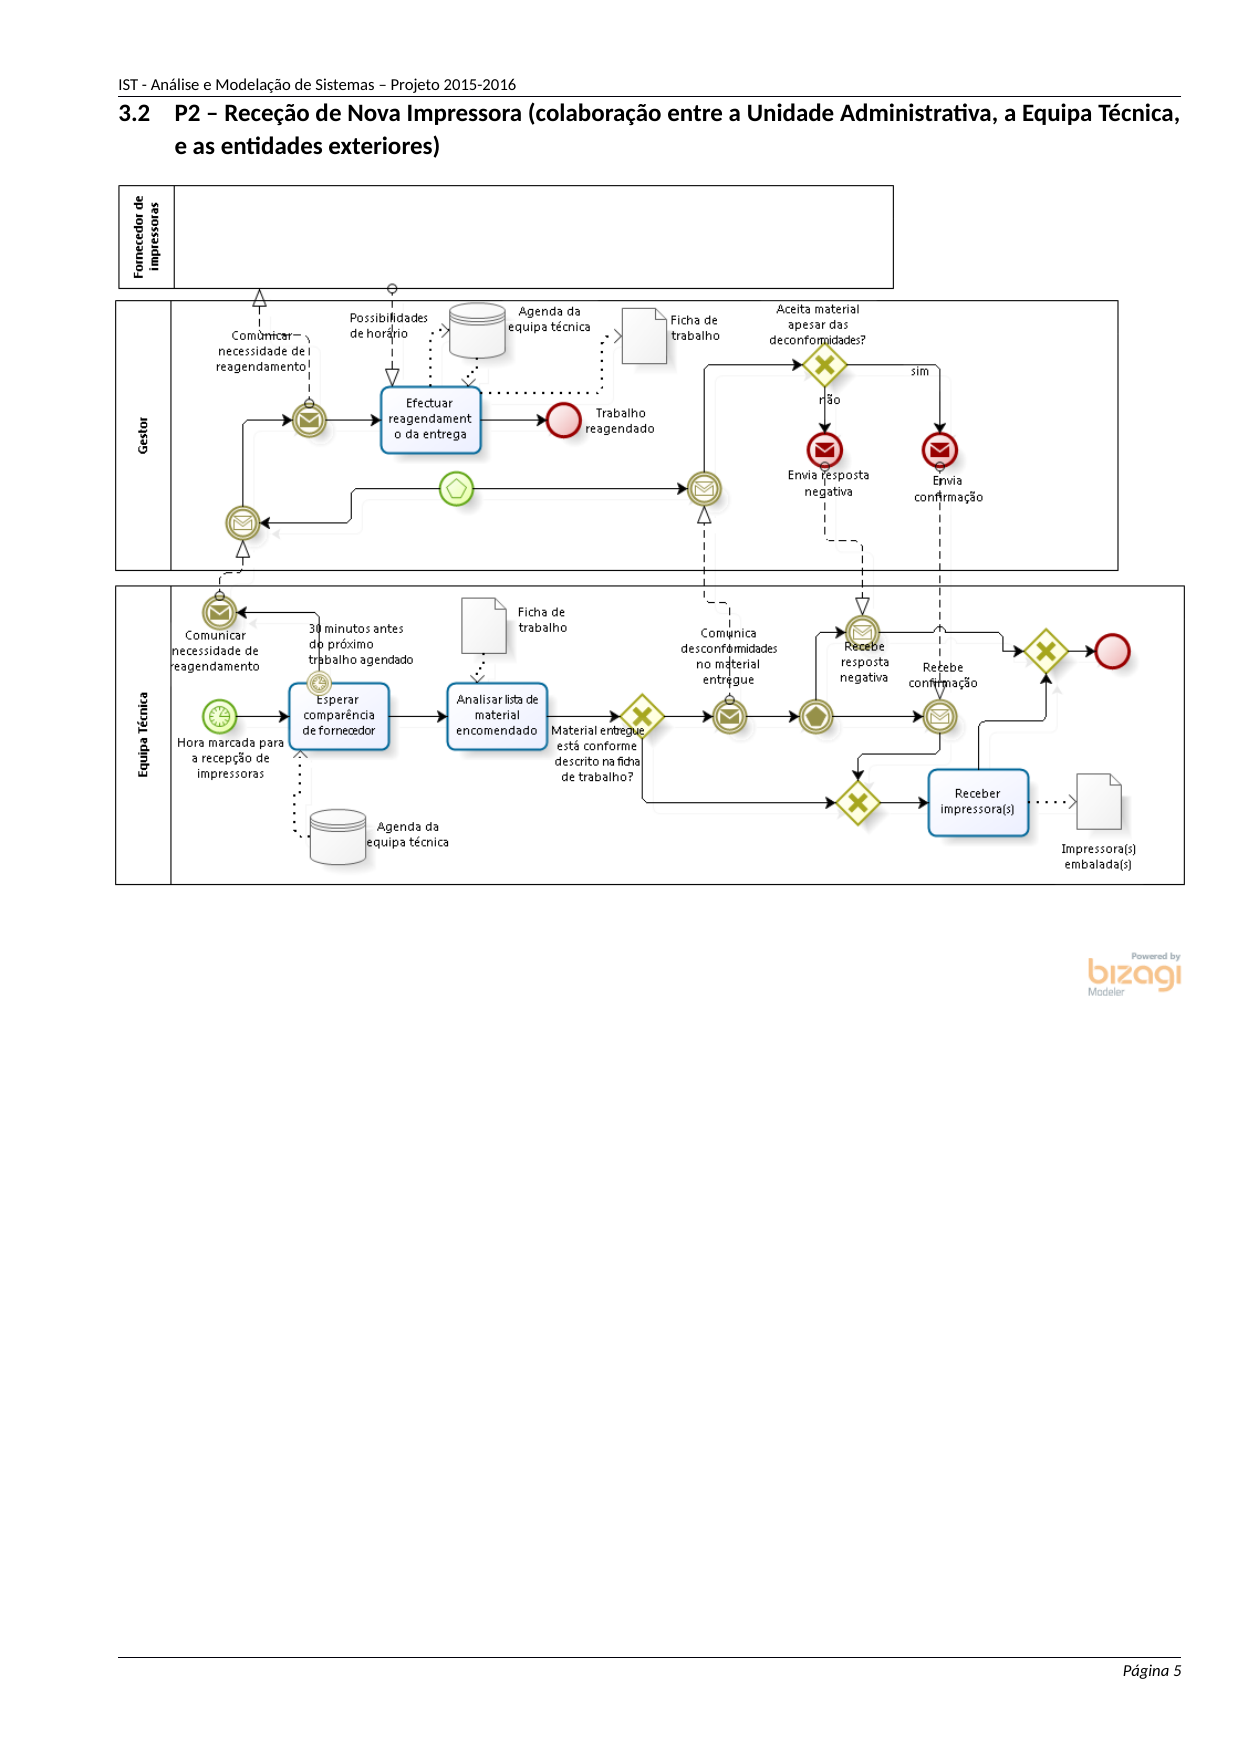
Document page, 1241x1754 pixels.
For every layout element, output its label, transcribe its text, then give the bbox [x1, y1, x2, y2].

list P2 – Receção de Nova Impressora (colaboração entre a Unidade Administrativa, a Equipa Técnica, e as entidades exteriores) [118, 97, 1181, 161]
picture [93, 163, 1206, 1009]
